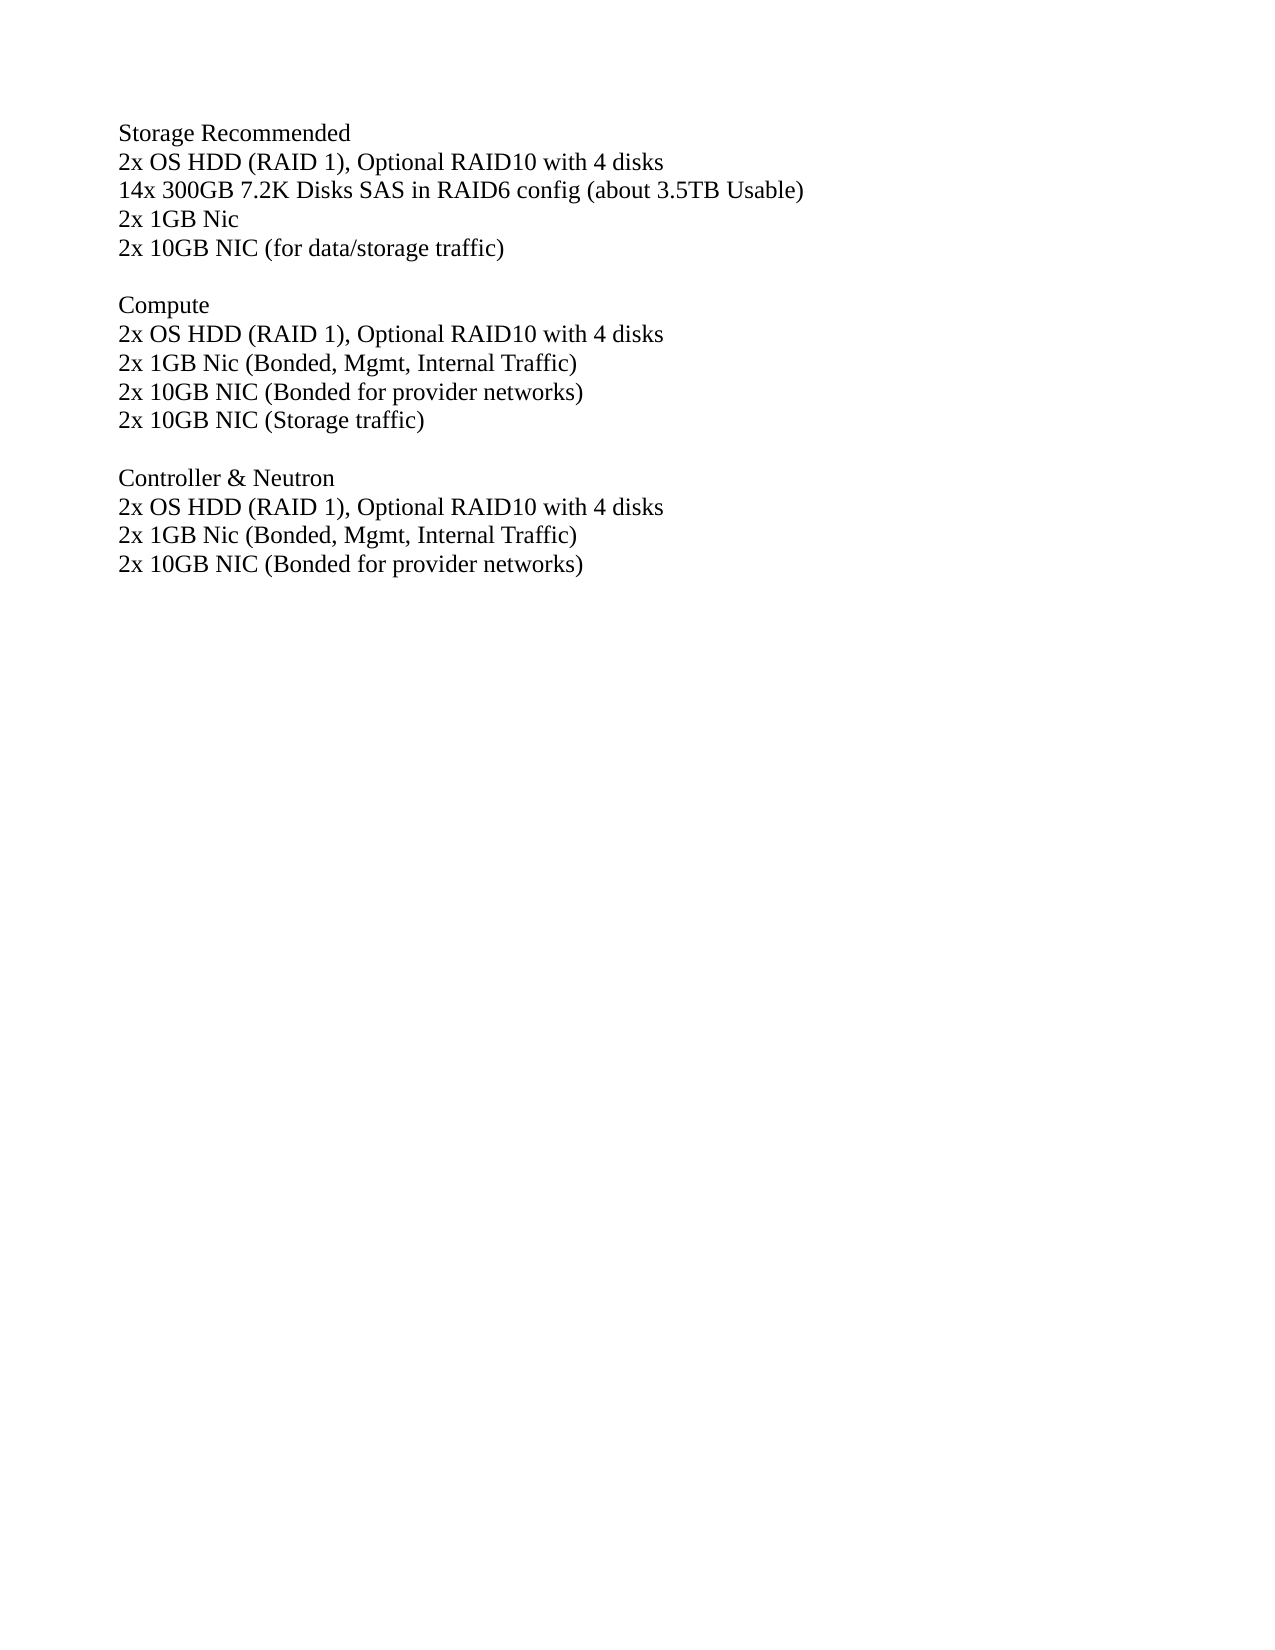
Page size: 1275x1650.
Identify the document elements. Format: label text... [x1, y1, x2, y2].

text 2x 1GB Nic (Bonded, Mgmt, Internal Traffic) [118, 348, 1157, 377]
text 2x 10GB NIC (Bonded for provider networks) [118, 549, 1157, 578]
text Controller & Neutron [118, 463, 1157, 492]
text 14x 300GB 7.2K Disks SAS in RAID6 config (about 3.5TB Usable) [118, 176, 1157, 204]
text Compute [118, 291, 1157, 319]
text 2x OS HDD (RAID 1), Optional RAID10 with 4 disks [118, 147, 1157, 176]
text 2x 10GB NIC (for data/storage traffic) [118, 233, 1157, 262]
text 2x 1GB Nic (Bonded, Mgmt, Internal Traffic) [118, 521, 1157, 549]
text Storage Recommended [118, 118, 1157, 147]
text 2x OS HDD (RAID 1), Optional RAID10 with 4 disks [118, 319, 1157, 348]
text 2x OS HDD (RAID 1), Optional RAID10 with 4 disks [118, 492, 1157, 521]
text 2x 10GB NIC (Storage traffic) [118, 406, 1157, 434]
text 2x 1GB Nic [118, 204, 1157, 233]
text 2x 10GB NIC (Bonded for provider networks) [118, 377, 1157, 406]
